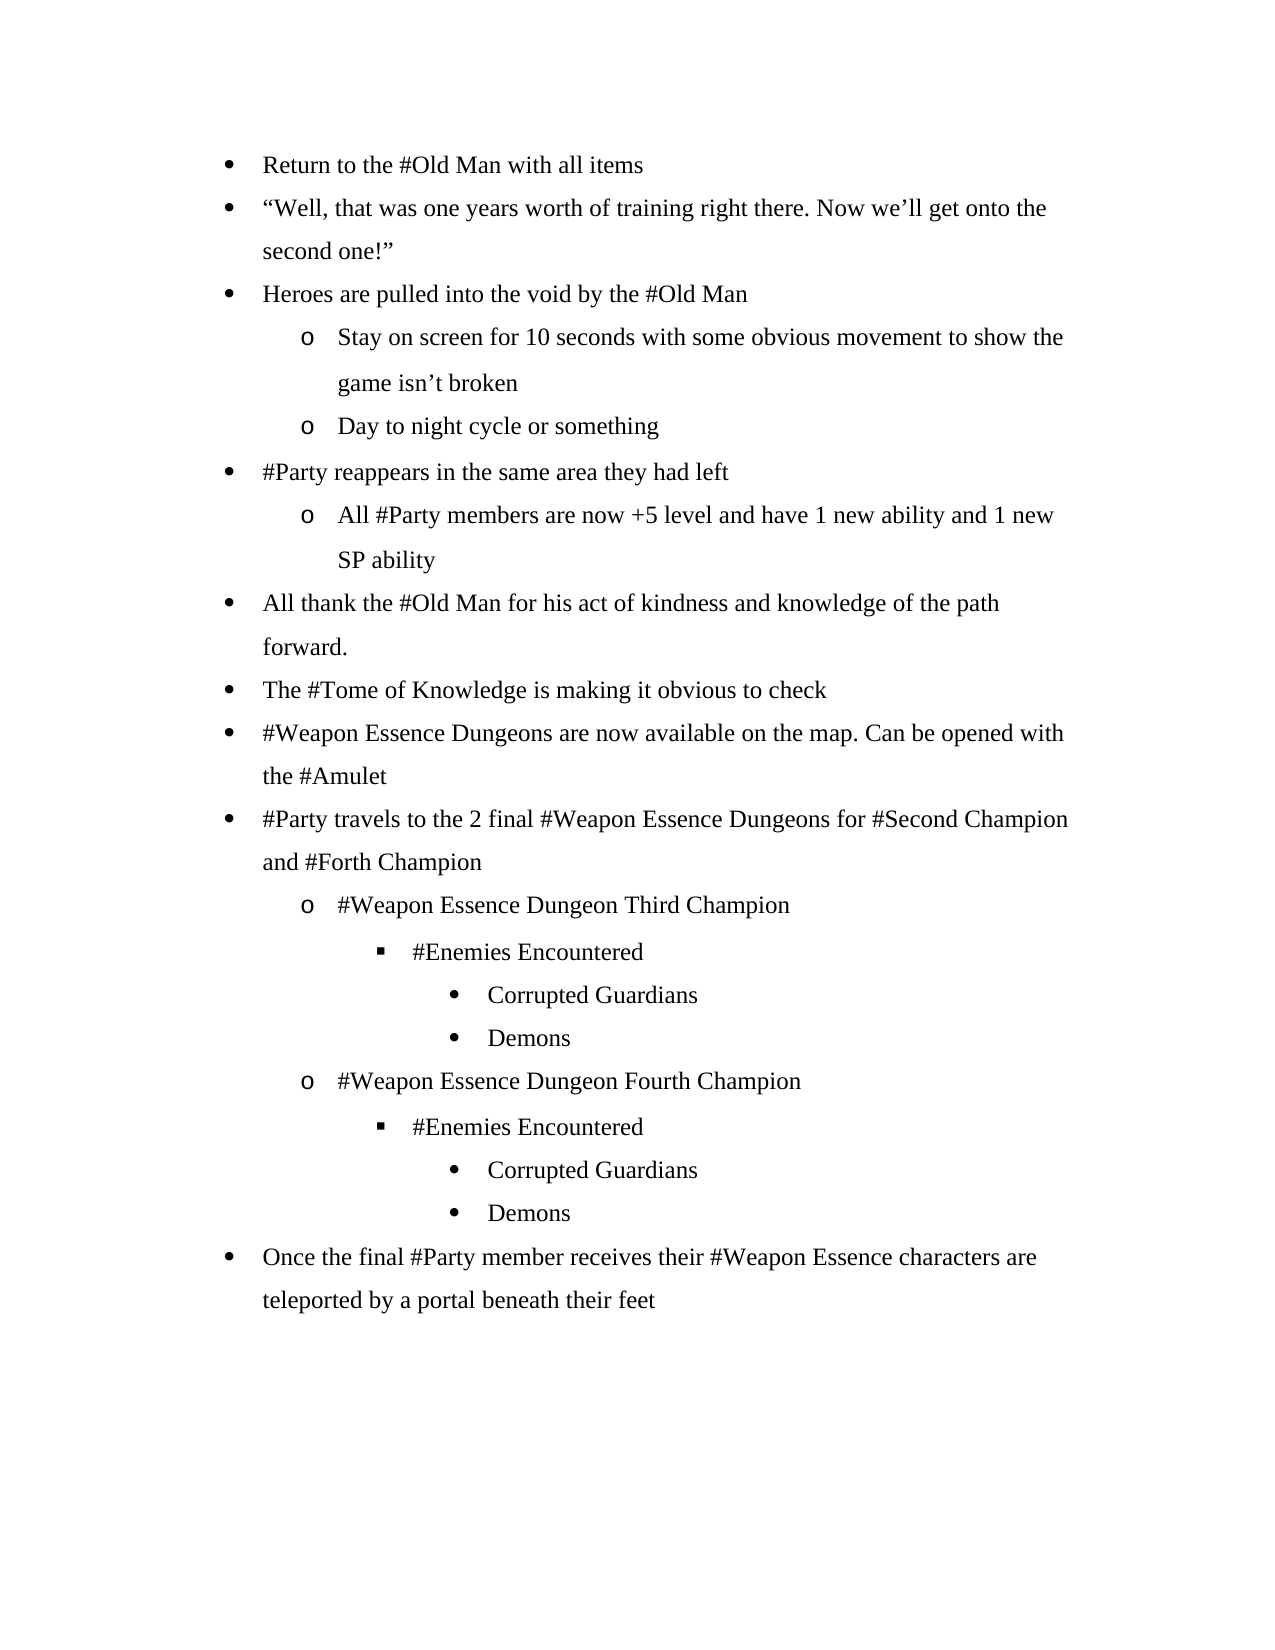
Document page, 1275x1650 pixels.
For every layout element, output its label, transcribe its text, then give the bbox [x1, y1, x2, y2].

list #Enemies Encountered [375, 1112, 1087, 1141]
list #Party reappears in the same area they had left [225, 457, 1087, 486]
list All #Party members are now +5 level and have 1 new ability and 1 new SP ability [300, 500, 1087, 574]
list Return to the #Old Man with all items [225, 150, 1087, 179]
list All thank the #Old Man for his act of kindness and knowledge of the path forward. [225, 588, 1087, 660]
list #Weapon Essence Dungeon Third Champion [300, 890, 1087, 921]
list #Weapon Essence Dungeons are now available on the map. Can be opened with the #Amulet [225, 718, 1087, 790]
list #Enemies Encountered [375, 937, 1087, 965]
list Demons [450, 1023, 1087, 1052]
list Heroes are pulled into the void by the #Old Man [225, 279, 1087, 308]
list The #Tome of Knowledge is making it obvious to check [225, 675, 1087, 703]
list Corrupted Guardians [450, 980, 1087, 1008]
list Stay on screen for 10 seconds with some obvious movement to show the game isn’t broken [300, 322, 1087, 396]
list #Party travels to the 2 final #Weapon Essence Dungeons for #Second Champion and #Forth Champion [225, 804, 1087, 876]
list Once the final #Party member receives their #Weapon Essence characters are teleported by a portal beneath their feet [225, 1242, 1087, 1313]
list #Weapon Essence Dungeon Fourth Champion [300, 1066, 1087, 1097]
list Day to night cycle or something [300, 411, 1087, 442]
list “Well, that was one years worth of training right there. Now we’ll get onto the second one!” [225, 193, 1087, 265]
list Corrupted Guardians [450, 1155, 1087, 1184]
list Demons [450, 1198, 1087, 1227]
